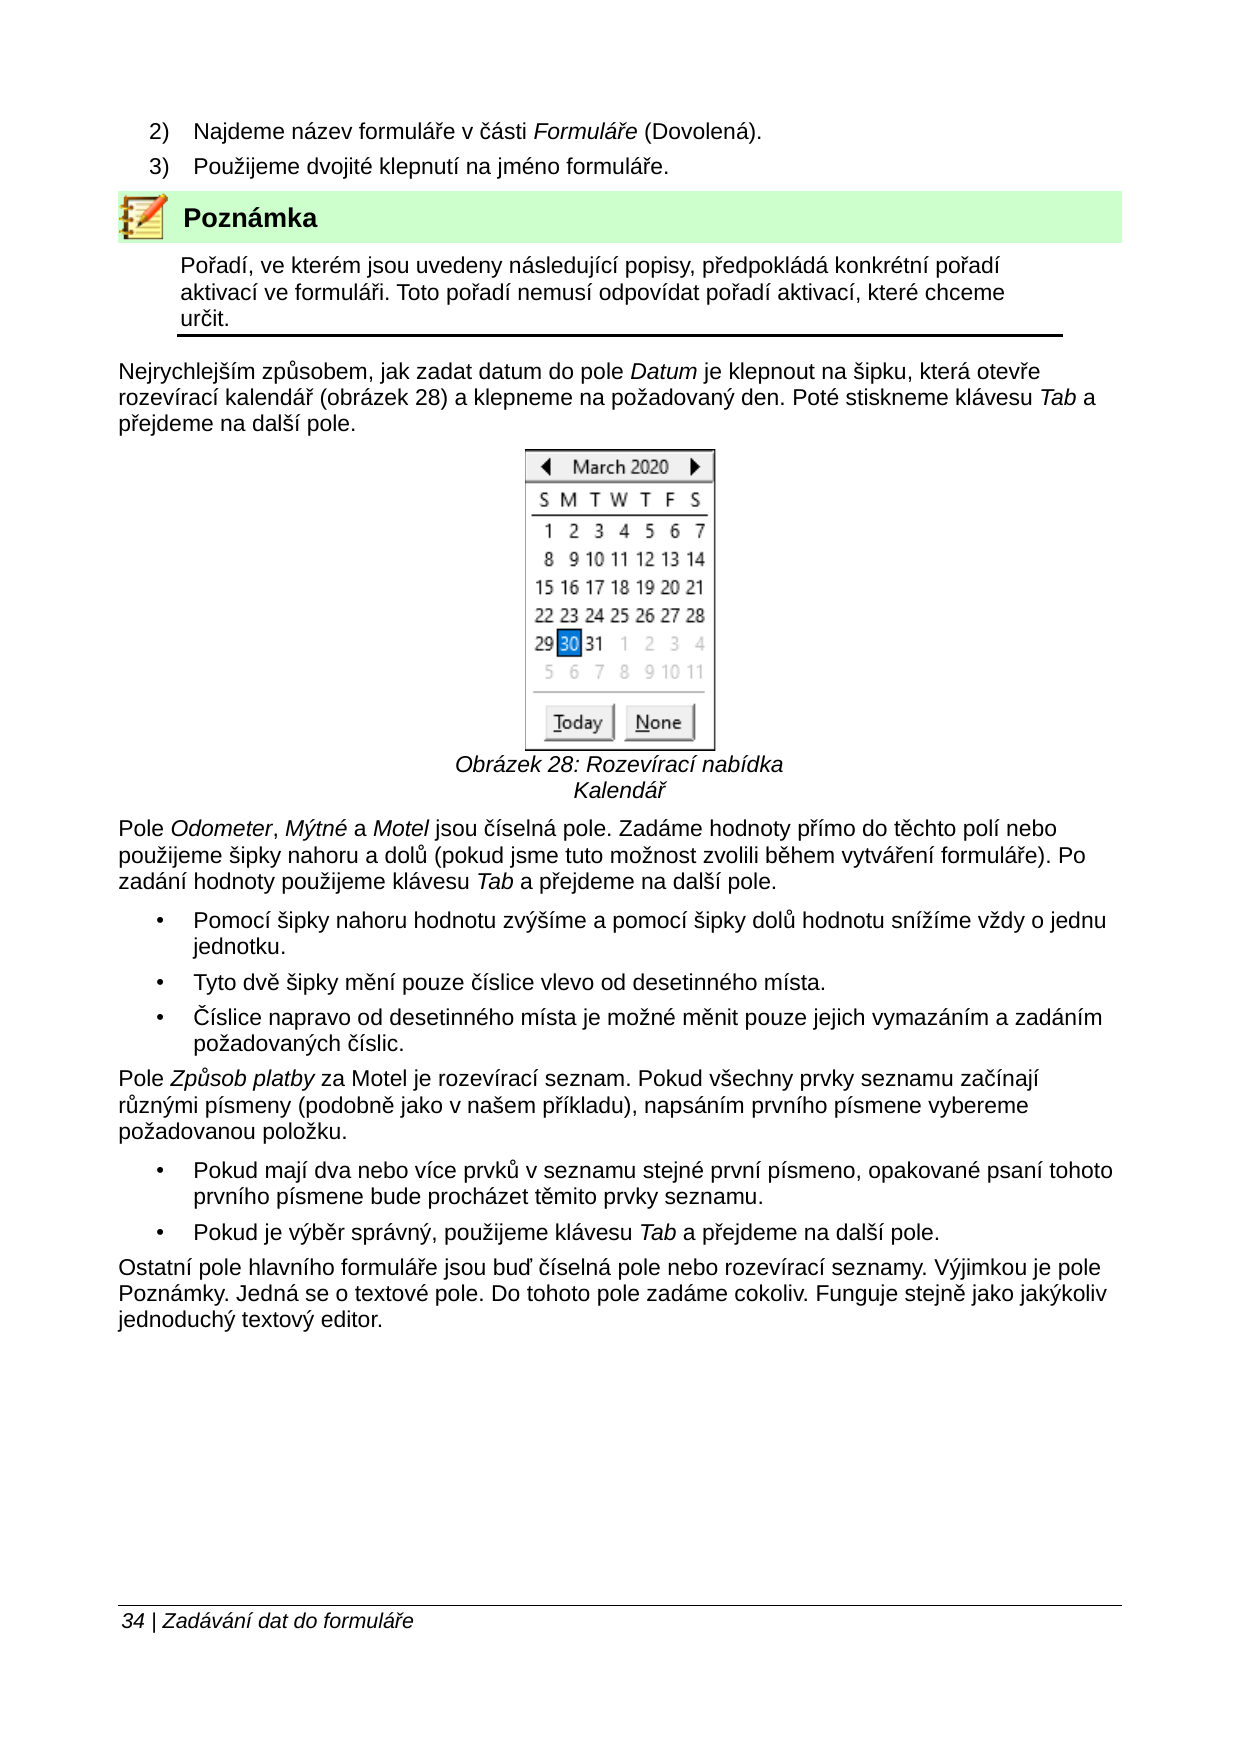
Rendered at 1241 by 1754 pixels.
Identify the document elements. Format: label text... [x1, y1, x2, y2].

list Pokud je výběr správný, použijeme klávesu Tab a přejdeme na další pole. [156, 1218, 1122, 1245]
text Pole Způsob platby za Motel je rozevírací seznam. Pokud všechny prvky seznamu začínají různými písmeny (podobně jako v našem příkladu), napsáním prvního písmene vybereme požadovanou položku. [118, 1065, 1122, 1144]
picture [119, 192, 170, 243]
list Použijeme dvojité klepnutí na jméno formuláře. [169, 153, 1122, 180]
text Pořadí, ve kterém jsou uvedeny následující popisy, předpokládá konkrétní pořadí aktivací ve formuláři. Toto pořadí nemusí odpovídat pořadí aktivací, které chceme určit. [177, 249, 1063, 334]
text Ostatní pole hlavního formuláře jsou buď číselná pole nebo rozevírací seznamy. Výjimkou je pole Poznámky. Jedná se o textové pole. Do tohoto pole zadáme cokoliv. Funguje stejně jako jakýkoliv jednoduchý textový editor. [118, 1254, 1122, 1333]
text Obrázek 28: Rozevírací nabídka Kalendář [447, 449, 793, 803]
subtitle Poznámka [118, 191, 1122, 243]
list Pokud mají dva nebo více prvků v seznamu stejné první písmeno, opakované psaní tohoto prvního písmene bude procházet těmito prvky seznamu. [156, 1157, 1122, 1209]
list Pomocí šipky nahoru hodnotu zvýšíme a pomocí šipky dolů hodnotu snížíme vždy o jednu jednotku. [156, 907, 1122, 960]
list Pole Odometer, Mýtné a Motel jsou číselná pole. Zadáme hodnoty přímo do těchto polí nebo použijeme šipky nahoru a dolů (pokud jsme tuto možnost zvolili během vytváření formuláře). Po zadání hodnoty použijeme klávesu Tab a přejdeme na další pole. [118, 815, 1122, 894]
text Nejrychlejším způsobem, jak zadat datum do pole Datum je klepnout na šipku, která otevře rozevírací kalendář (obrázek 28) a klepneme na požadovaný den. Poté stiskneme klávesu Tab a přejdeme na další pole. [118, 358, 1122, 437]
list Najdeme název formuláře v části Formuláře (Dovolená). [169, 118, 1122, 144]
list Tyto dvě šipky mění pouze číslice vlevo od desetinného místa. [156, 968, 1122, 995]
picture [525, 449, 716, 751]
list Číslice napravo od desetinného místa je možné měnit pouze jejich vymazáním a zadáním požadovaných číslic. [156, 1004, 1122, 1056]
